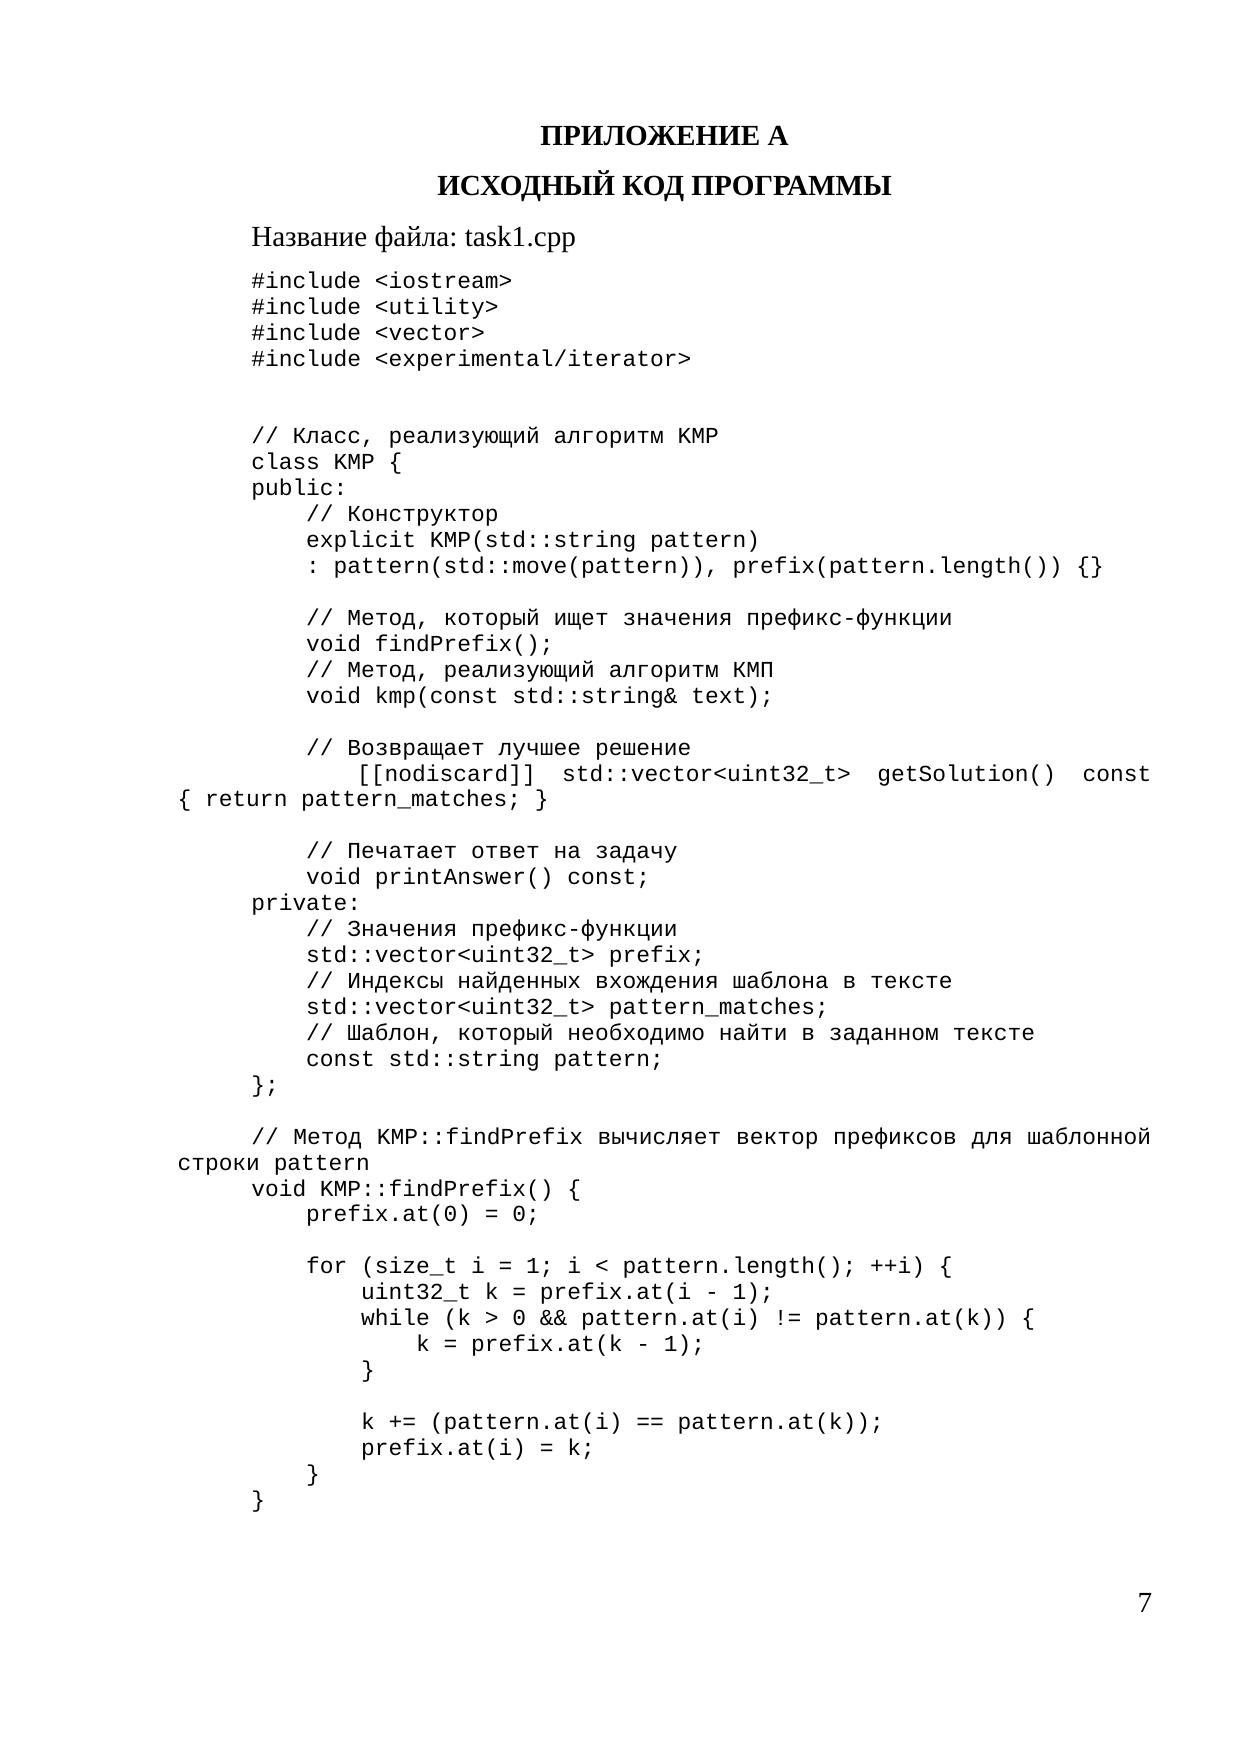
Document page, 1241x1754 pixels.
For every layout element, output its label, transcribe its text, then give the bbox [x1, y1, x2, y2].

text : pattern(std::move(pattern)), prefix(pattern.length()) {} [177, 554, 1152, 580]
text // Класс, реализующий алгоритм KMP [177, 425, 1152, 451]
text private: [177, 892, 1152, 917]
text Название файла: task1.cpp [177, 219, 1152, 252]
text #include <utility> [177, 295, 1152, 321]
text // Печатает ответ на задачу [177, 840, 1152, 866]
text while (k > 0 && pattern.at(i) != pattern.at(k)) { [177, 1307, 1152, 1332]
text // Значения префикс-функции [177, 917, 1152, 943]
text void findPrefix(); [177, 632, 1152, 658]
text void kmp(const std::string& text); [177, 684, 1152, 710]
text // Метод, реализующий алгоритм КМП [177, 658, 1152, 684]
text void printAnswer() const; [177, 866, 1152, 892]
text public: [177, 477, 1152, 502]
text }; [177, 1073, 1152, 1099]
text // Индексы найденных вхождения шаблона в тексте [177, 969, 1152, 995]
text // Шаблон, который необходимо найти в заданном тексте [177, 1021, 1152, 1047]
text } [177, 1462, 1152, 1488]
text void KMP::findPrefix() { [177, 1177, 1152, 1203]
text // Метод, который ищет значения префикс-функции [177, 606, 1152, 632]
text prefix.at(i) = k; [177, 1436, 1152, 1462]
text #include <vector> [177, 321, 1152, 347]
text const std::string pattern; [177, 1047, 1152, 1073]
text #include <experimental/iterator> [177, 347, 1152, 373]
text std::vector<uint32_t> pattern_matches; [177, 995, 1152, 1021]
text k = prefix.at(k - 1); [177, 1332, 1152, 1358]
text for (size_t i = 1; i < pattern.length(); ++i) { [177, 1255, 1152, 1281]
text uint32_t k = prefix.at(i - 1); [177, 1281, 1152, 1307]
text k += (pattern.at(i) == pattern.at(k)); [177, 1410, 1152, 1436]
text [[nodiscard]] std::vector<uint32_t> getSolution() const { return pattern_matches; } [177, 762, 1152, 814]
text // Конструктор [177, 502, 1152, 528]
text // Метод KMP::findPrefix вычисляет вектор префиксов для шаблонной строки pattern [177, 1125, 1152, 1177]
text } [177, 1488, 1152, 1514]
subtitle Приложение А Исходный код программы [177, 118, 1152, 202]
text // Возвращает лучшее решение [177, 736, 1152, 762]
text prefix.at(0) = 0; [177, 1203, 1152, 1229]
text explicit KMP(std::string pattern) [177, 528, 1152, 554]
text class KMP { [177, 451, 1152, 477]
text #include <iostream> [177, 269, 1152, 295]
text std::vector<uint32_t> prefix; [177, 943, 1152, 969]
text } [177, 1358, 1152, 1384]
